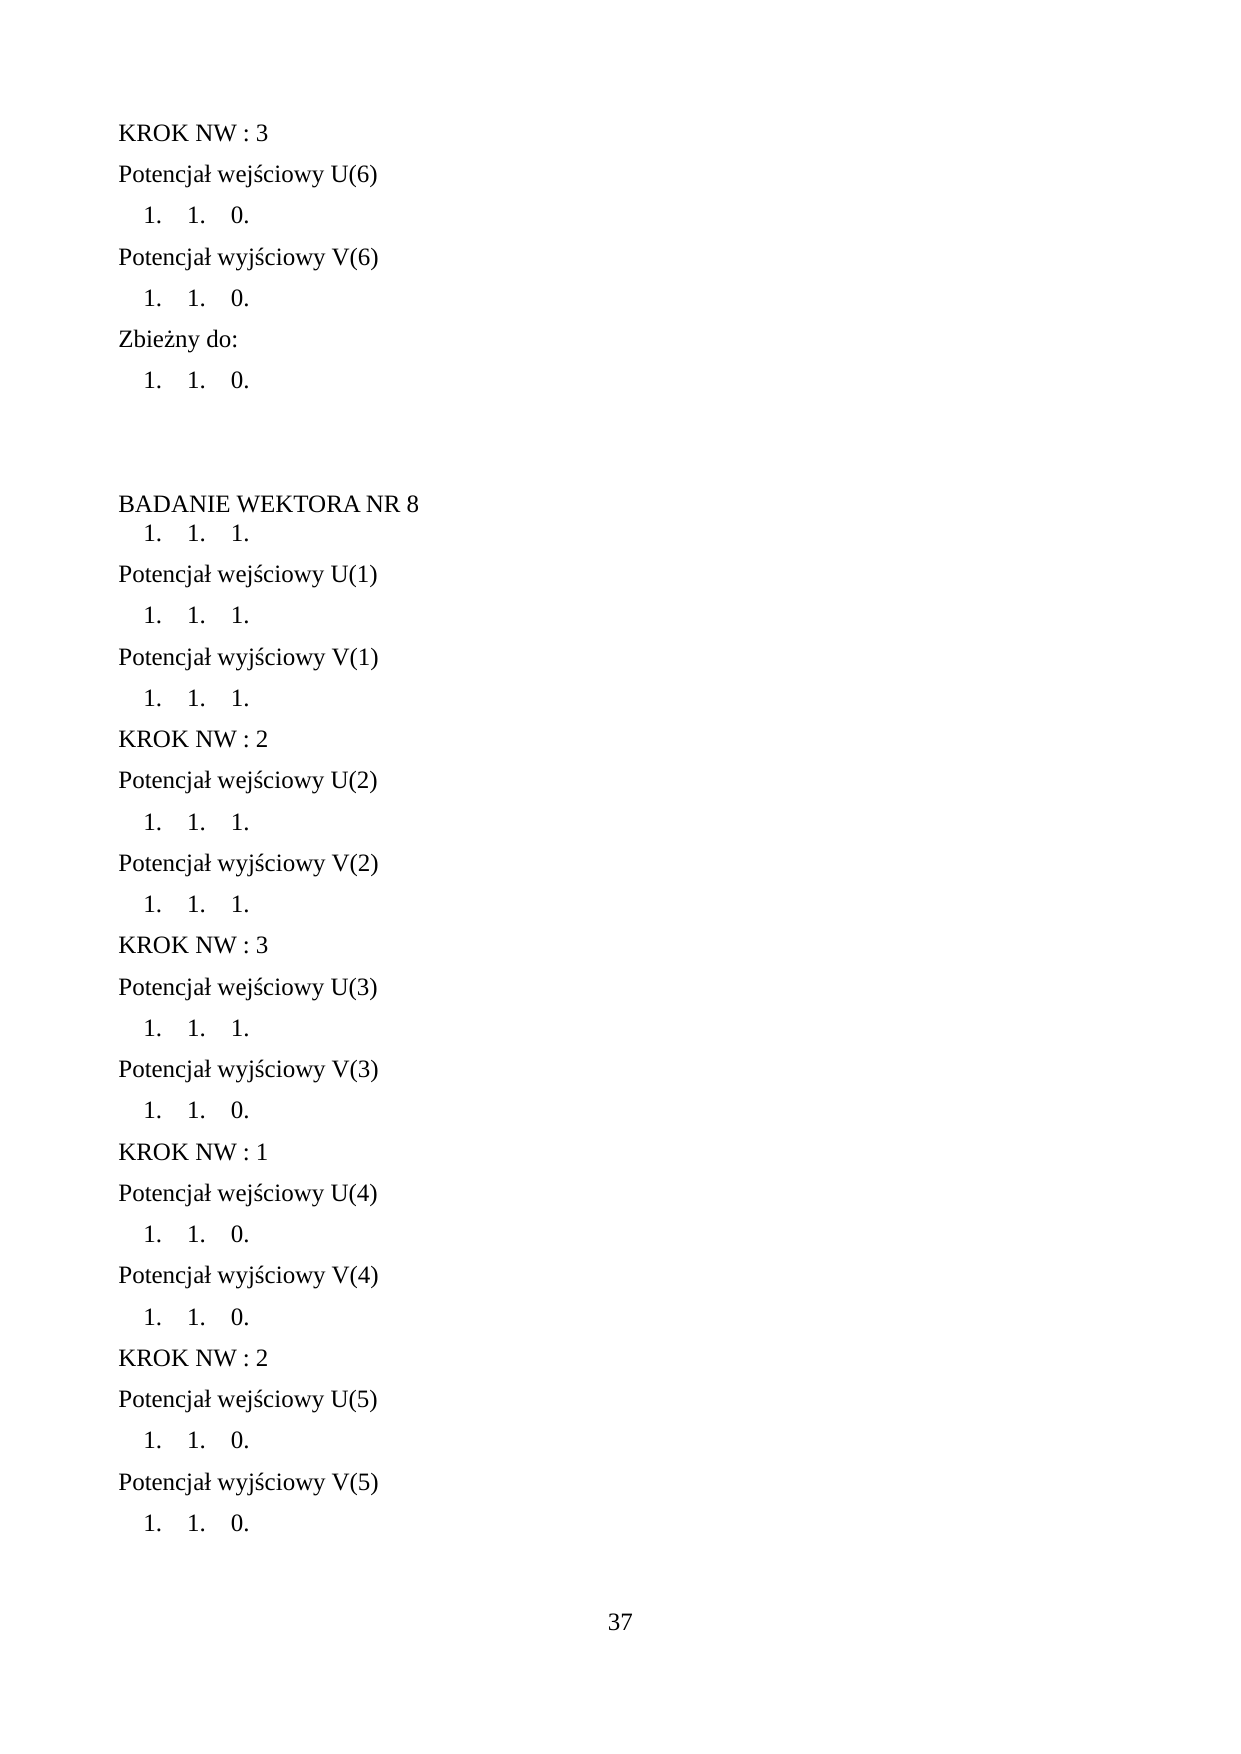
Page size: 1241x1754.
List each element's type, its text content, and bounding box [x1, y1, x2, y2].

text 1. 1. 1. [118, 683, 1122, 712]
text KROK NW : 3 [118, 931, 1122, 959]
text 1. 1. 0. [118, 1426, 1122, 1454]
text Potencjał wyjściowy V(6) [118, 242, 1122, 271]
text Potencjał wejściowy U(1) [118, 559, 1122, 588]
text 1. 1. 1. [118, 518, 1122, 547]
text 1. 1. 0. [118, 1096, 1122, 1124]
text BADANIE WEKTORA NR 8 [118, 489, 1122, 518]
text 1. 1. 0. [118, 1302, 1122, 1331]
text Potencjał wyjściowy V(1) [118, 642, 1122, 671]
text Potencjał wejściowy U(2) [118, 766, 1122, 794]
text 1. 1. 0. [118, 201, 1122, 229]
text KROK NW : 3 [118, 118, 1122, 147]
text 1. 1. 1. [118, 601, 1122, 629]
text Potencjał wyjściowy V(5) [118, 1467, 1122, 1496]
text Potencjał wyjściowy V(4) [118, 1261, 1122, 1289]
text KROK NW : 2 [118, 724, 1122, 753]
text Potencjał wejściowy U(3) [118, 972, 1122, 1001]
text 1. 1. 1. [118, 807, 1122, 836]
text 1. 1. 1. [118, 889, 1122, 918]
text 1. 1. 0. [118, 1508, 1122, 1537]
text 1. 1. 0. [118, 283, 1122, 312]
text Zbieżny do: [118, 324, 1122, 353]
text Potencjał wejściowy U(4) [118, 1178, 1122, 1207]
text Potencjał wyjściowy V(3) [118, 1054, 1122, 1083]
text 1. 1. 0. [118, 366, 1122, 394]
text Potencjał wyjściowy V(2) [118, 848, 1122, 877]
text KROK NW : 1 [118, 1137, 1122, 1166]
text KROK NW : 2 [118, 1343, 1122, 1372]
text 1. 1. 0. [118, 1219, 1122, 1248]
text Potencjał wejściowy U(5) [118, 1384, 1122, 1413]
text Potencjał wejściowy U(6) [118, 159, 1122, 188]
text 1. 1. 1. [118, 1013, 1122, 1042]
